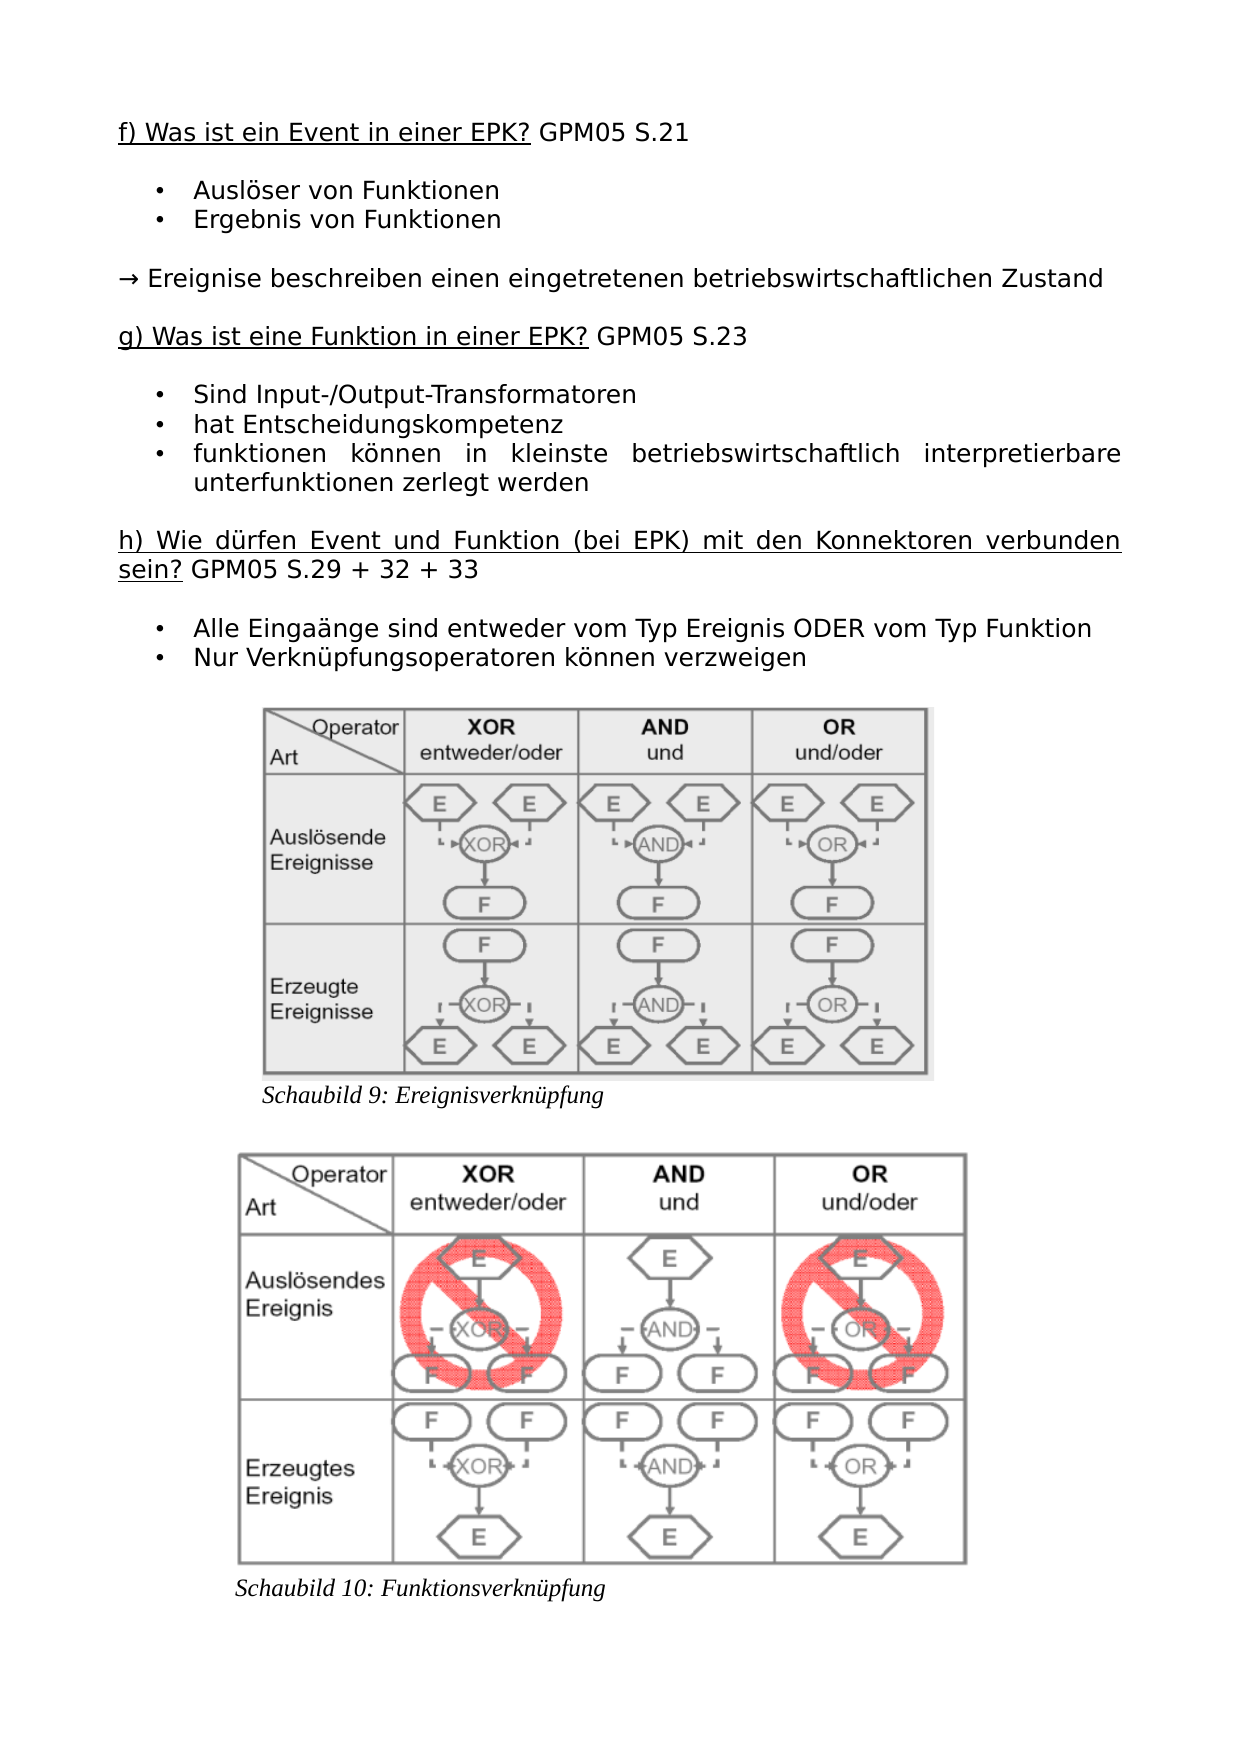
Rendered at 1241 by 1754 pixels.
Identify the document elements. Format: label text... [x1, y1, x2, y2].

text Schaubild 9: Ereignisverknüpfung [262, 1081, 934, 1109]
list funktionen können in kleinste betriebswirtschaftlich interpretierbare unterfunktionen zerlegt werden [156, 439, 1122, 497]
text → Ereignise beschreiben einen eingetretenen betriebswirtschaftlichen Zustand [118, 264, 1122, 293]
text h) Wie dürfen Event und Funktion (bei EPK) mit den Konnektoren verbunden [118, 526, 1122, 552]
list hat Entscheidungskompetenz [156, 410, 1122, 439]
list Sind Input-/Output-Transformatoren [156, 381, 1122, 410]
list Ergebnis von Funktionen [156, 206, 1122, 235]
text g) Was ist eine Funktion in einer EPK? GPM05 S.23 [118, 322, 1122, 351]
text f) Was ist ein Event in einer EPK? GPM05 S.21 [118, 118, 1122, 147]
list Auslöser von Funktionen [156, 176, 1122, 206]
list Nur Verknüpfungsoperatoren können verzweigen [156, 643, 1122, 672]
picture [235, 1150, 972, 1568]
text Schaubild 10: Funktionsverknüpfung [235, 1568, 972, 1602]
picture [261, 707, 935, 1081]
text sein? GPM05 S.29 + 32 + 33 [118, 553, 1122, 585]
list Alle Eingaänge sind entweder vom Typ Ereignis ODER vom Typ Funktion [156, 614, 1122, 643]
